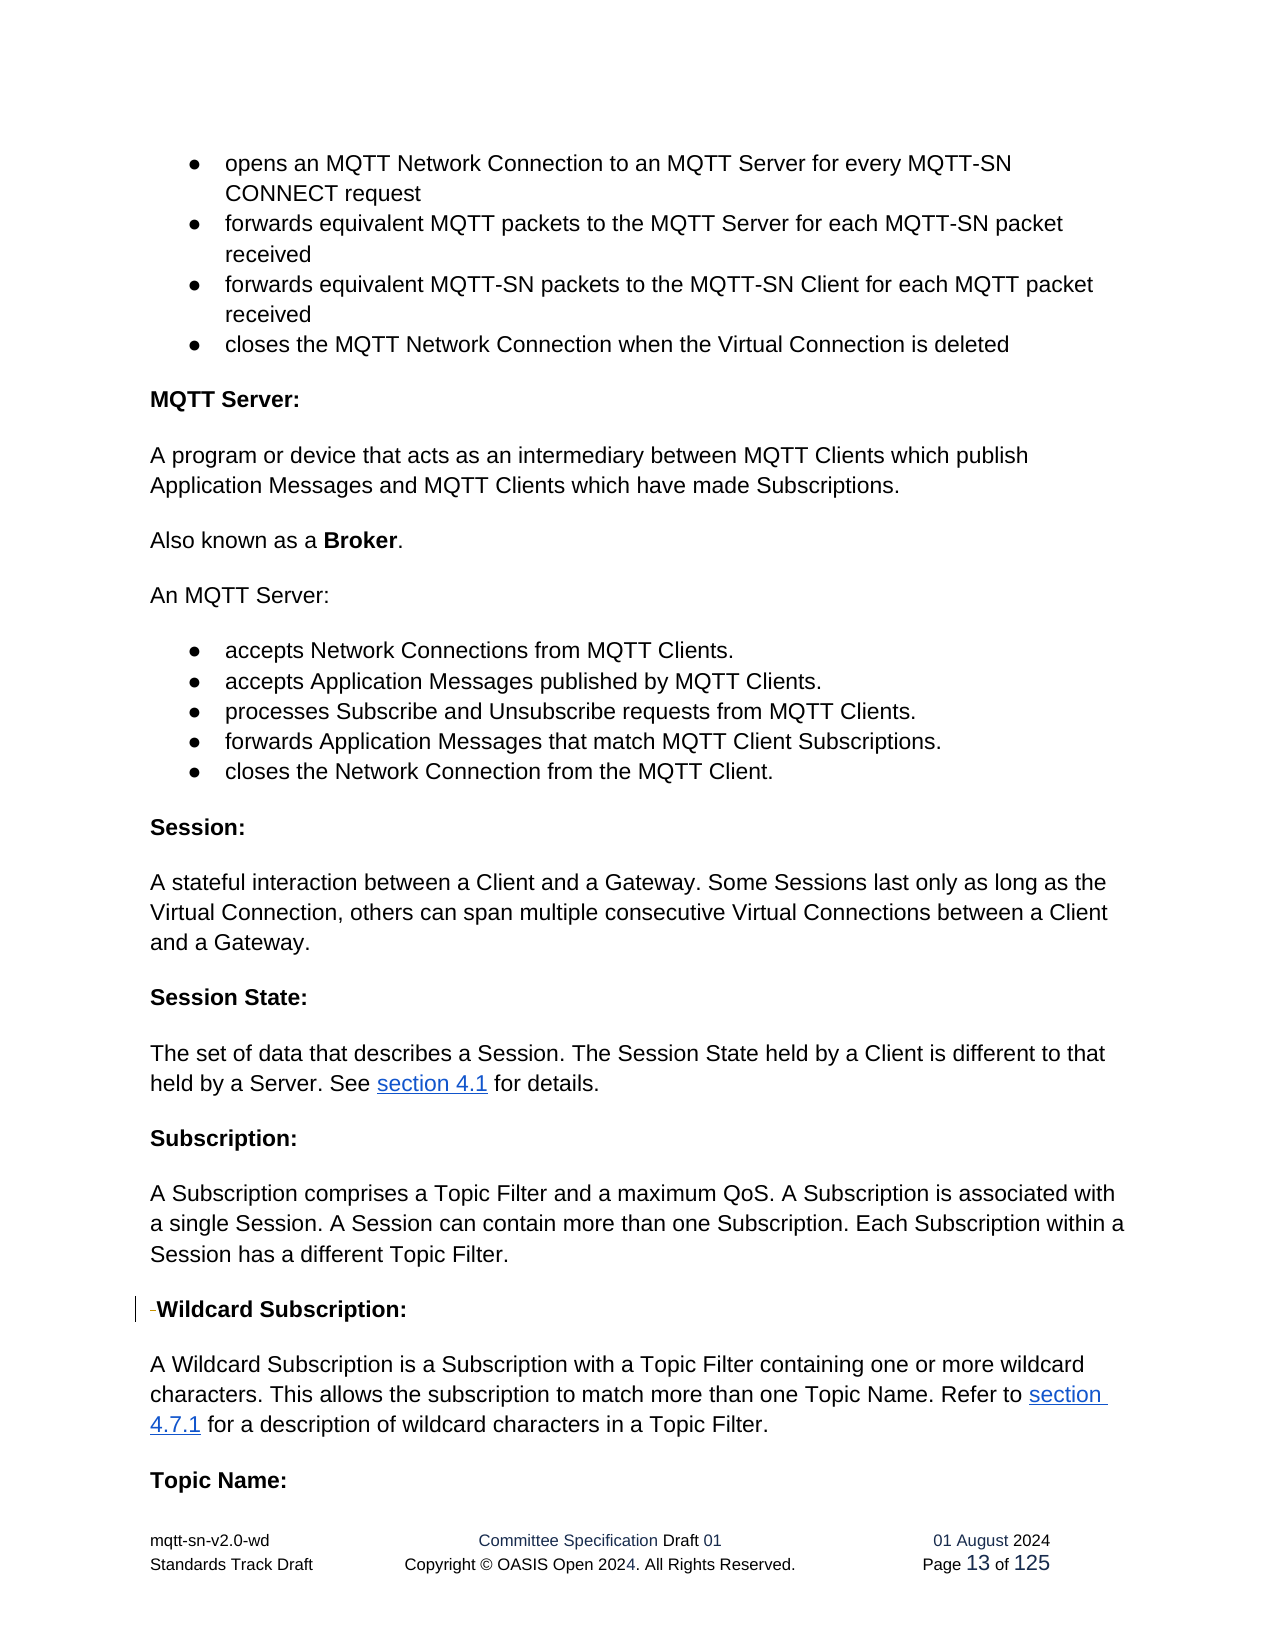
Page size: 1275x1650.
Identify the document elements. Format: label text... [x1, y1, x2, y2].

text An MQTT Server: [150, 582, 1125, 609]
list forwards equivalent MQTT packets to the MQTT Server for each MQTT-SN packet received [187, 210, 1125, 267]
text The set of data that describes a Session. The Session State held by a Client is different to that held by a Server. See section 4.1 for details. [150, 1039, 1125, 1096]
text A stateful interaction between a Client and a Gateway. Some Sessions last only as long as the Virtual Connection, others can span multiple consecutive Virtual Connections between a Client and a Gateway. [150, 869, 1125, 956]
text MQTT Server: [150, 386, 1125, 413]
text Subscription: [150, 1125, 1125, 1151]
list forwards equivalent MQTT-SN packets to the MQTT-SN Client for each MQTT packet received [187, 271, 1125, 327]
text A Wildcard Subscription is a Subscription with a Topic Filter containing one or more wildcard characters. This allows the subscription to match more than one Topic Name. Refer to section 4.7.1 for a description of wildcard characters in a Topic Filter. [150, 1351, 1125, 1438]
text Topic Name: [150, 1467, 1125, 1493]
text Session: [150, 813, 1125, 840]
list processes Subscribe and Unsubscribe requests from MQTT Clients. [187, 698, 1125, 724]
list forwards Application Messages that match MQTT Client Subscriptions. [187, 728, 1125, 754]
list closes the MQTT Network Connection when the Virtual Connection is deleted [187, 331, 1125, 358]
list closes the Network Connection from the MQTT Client. [187, 758, 1125, 785]
text A program or device that acts as an intermediary between MQTT Clients which publish Application Messages and MQTT Clients which have made Subscriptions. [150, 442, 1125, 498]
text Wildcard Subscription: [150, 1296, 1125, 1322]
text Also known as a Broker. [150, 527, 1125, 553]
text A Subscription comprises a Topic Filter and a maximum QoS. A Subscription is associated with a single Session. A Session can contain more than one Subscription. Each Subscription within a Session has a different Topic Filter. [150, 1180, 1125, 1267]
list opens an MQTT Network Connection to an MQTT Server for every MQTT-SN CONNECT request [187, 150, 1125, 207]
list accepts Application Messages published by MQTT Clients. [187, 668, 1125, 694]
text Session State: [150, 984, 1125, 1011]
list accepts Network Connections from MQTT Clients. [187, 637, 1125, 664]
